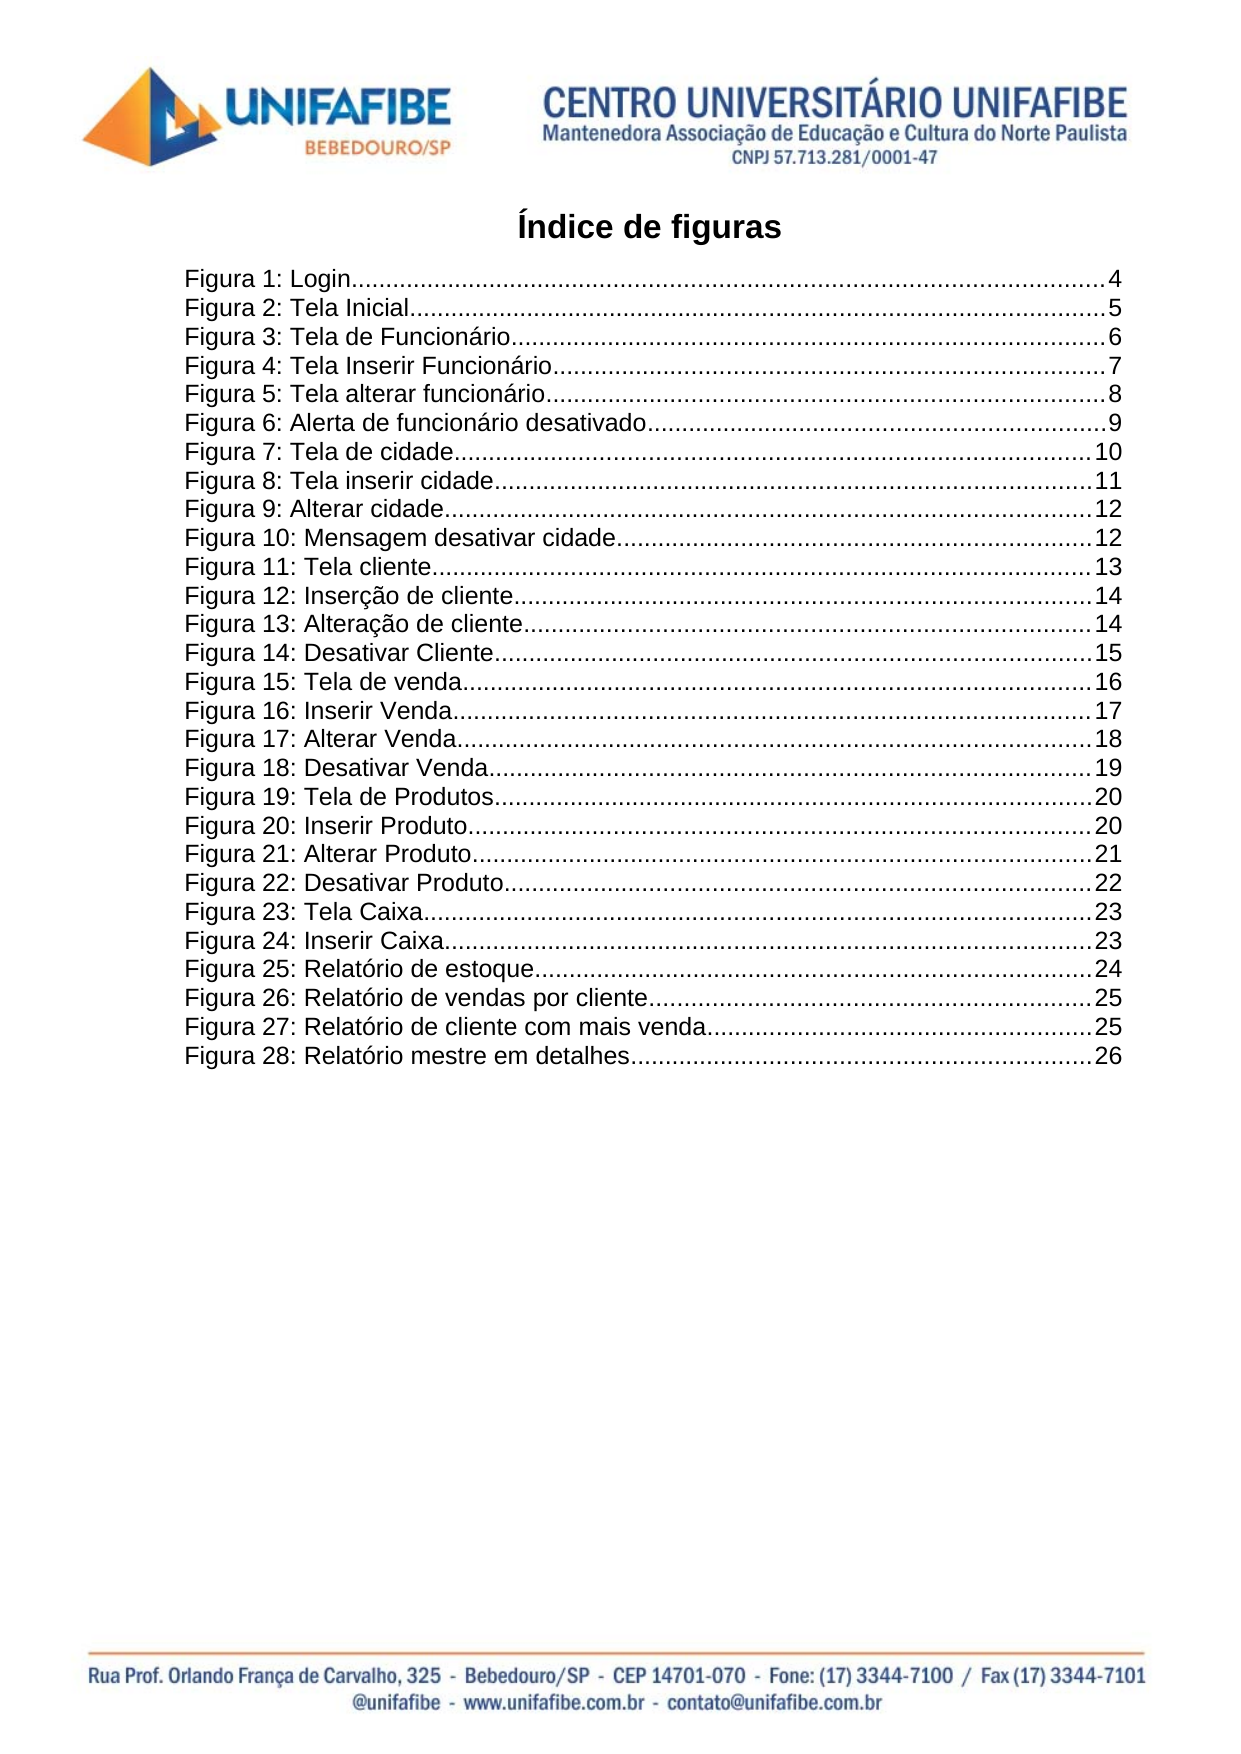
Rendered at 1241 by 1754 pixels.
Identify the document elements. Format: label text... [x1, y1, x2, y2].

text Figura 10: Mensagem desativar cidade. 12 [177, 523, 1122, 552]
text Figura 20: Inserir Produto 20 [177, 811, 1122, 839]
text Figura 24: Inserir Caixa 23 [177, 926, 1122, 954]
subtitle Índice de figuras [177, 207, 1122, 245]
text Figura 5: Tela alterar funcionário 8 [177, 379, 1122, 408]
text Figura 26: Relatório de vendas por cliente 25 [177, 983, 1122, 1012]
picture [87, 55, 1148, 187]
text Figura 21: Alterar Produto 21 [177, 839, 1122, 868]
picture [74, 1612, 1164, 1740]
text Figura 12: Inserção de cliente 14 [177, 581, 1122, 609]
text Figura 15: Tela de venda 16 [177, 667, 1122, 696]
text Figura 4: Tela Inserir Funcionário 7 [177, 351, 1122, 379]
text Figura 6: Alerta de funcionário desativado 9 [177, 408, 1122, 437]
text Figura 14: Desativar Cliente 15 [177, 638, 1122, 667]
text Figura 22: Desativar Produto 22 [177, 868, 1122, 897]
text Figura 2: Tela Inicial 5 [177, 293, 1122, 322]
text Figura 27: Relatório de cliente com mais venda 25 [177, 1012, 1122, 1041]
text Figura 16: Inserir Venda 17 [177, 696, 1122, 724]
text Figura 19: Tela de Produtos 20 [177, 782, 1122, 811]
text Figura 23: Tela Caixa 23 [177, 897, 1122, 926]
text Figura 3: Tela de Funcionário 6 [177, 322, 1122, 351]
text Figura 17: Alterar Venda 18 [177, 724, 1122, 753]
text Figura 13: Alteração de cliente 14 [177, 609, 1122, 638]
text Figura 7: Tela de cidade 10 [177, 437, 1122, 466]
text Figura 1: Login 4 [177, 264, 1122, 293]
text Figura 8: Tela inserir cidade 11 [177, 466, 1122, 494]
text Figura 25: Relatório de estoque 24 [177, 954, 1122, 983]
text Figura 28: Relatório mestre em detalhes 26 [177, 1041, 1122, 1069]
text Figura 18: Desativar Venda 19 [177, 753, 1122, 782]
text Figura 11: Tela cliente 13 [177, 552, 1122, 581]
text Figura 9: Alterar cidade 12 [177, 494, 1122, 523]
